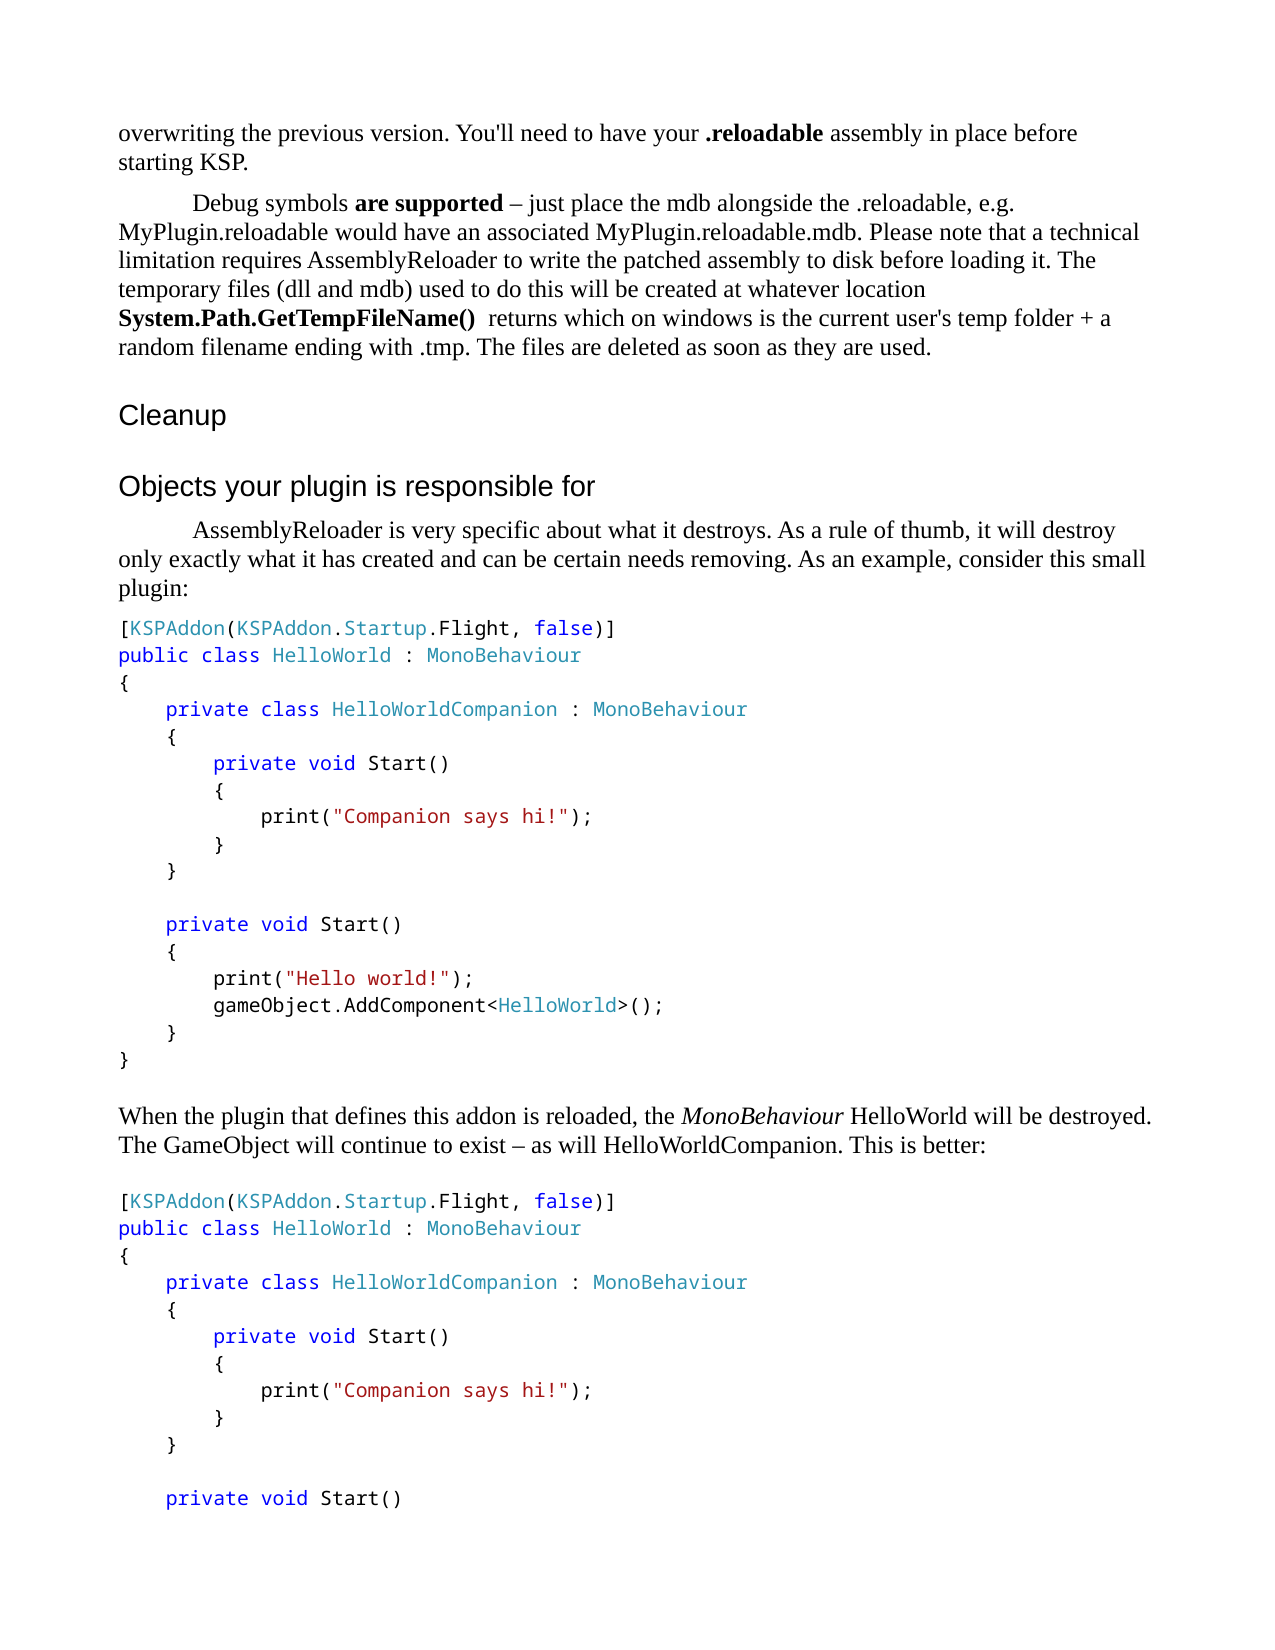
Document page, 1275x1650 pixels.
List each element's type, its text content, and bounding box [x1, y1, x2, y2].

text private void Start() [118, 1484, 1157, 1511]
text } [118, 1430, 1157, 1457]
text private void Start() [118, 911, 1157, 938]
text Debug symbols are supported – just place the mdb alongside the .reloadable, e.g. MyPlugin.reloadable would have an associated MyPlugin.reloadable.mdb. Please note that a technical limitation requires AssemblyReloader to write the patched assembly to disk before loading it. The temporary files (dll and mdb) used to do this will be created at whatever location System.Path.GetTempFileName() returns which on windows is the current user's temp folder + a random filename ending with .tmp. The files are deleted as soon as they are used. [118, 188, 1157, 361]
text AssemblyReloader is very specific about what it destroys. As a rule of thumb, it will destroy only exactly what it has created and can be certain needs removing. As an example, consider this small plugin: [118, 515, 1157, 601]
text } [118, 1046, 1157, 1073]
text [KSPAddon(KSPAddon.Startup.Flight, false)] [118, 614, 1157, 641]
text public class HelloWorld : MonoBehaviour [118, 641, 1157, 668]
text private class HelloWorldCompanion : MonoBehaviour [118, 695, 1157, 722]
text public class HelloWorld : MonoBehaviour [118, 1214, 1157, 1242]
text { [118, 722, 1157, 749]
text } [118, 857, 1157, 884]
text gameObject.AddComponent<HelloWorld>(); [118, 992, 1157, 1019]
text private void Start() [118, 749, 1157, 776]
text { [118, 668, 1157, 695]
text { [118, 1242, 1157, 1268]
text { [118, 1296, 1157, 1322]
text { [118, 938, 1157, 965]
subtitle Objects your plugin is responsible for [118, 469, 1157, 503]
text private class HelloWorldCompanion : MonoBehaviour [118, 1268, 1157, 1296]
text } [118, 1403, 1157, 1430]
text print("Companion says hi!"); [118, 803, 1157, 830]
text When the plugin that defines this addon is reloaded, the MonoBehaviour HelloWorld will be destroyed. The GameObject will continue to exist – as will HelloWorldCompanion. This is better: [118, 1101, 1157, 1159]
subtitle Cleanup [118, 398, 1157, 432]
text } [118, 1019, 1157, 1046]
text { [118, 1349, 1157, 1376]
text print("Companion says hi!"); [118, 1376, 1157, 1403]
text } [118, 830, 1157, 857]
text private void Start() [118, 1322, 1157, 1349]
text { [118, 776, 1157, 803]
text [KSPAddon(KSPAddon.Startup.Flight, false)] [118, 1188, 1157, 1214]
text overwriting the previous version. You'll need to have your .reloadable assembly in place before starting KSP. [118, 118, 1157, 176]
text print("Hello world!"); [118, 965, 1157, 992]
